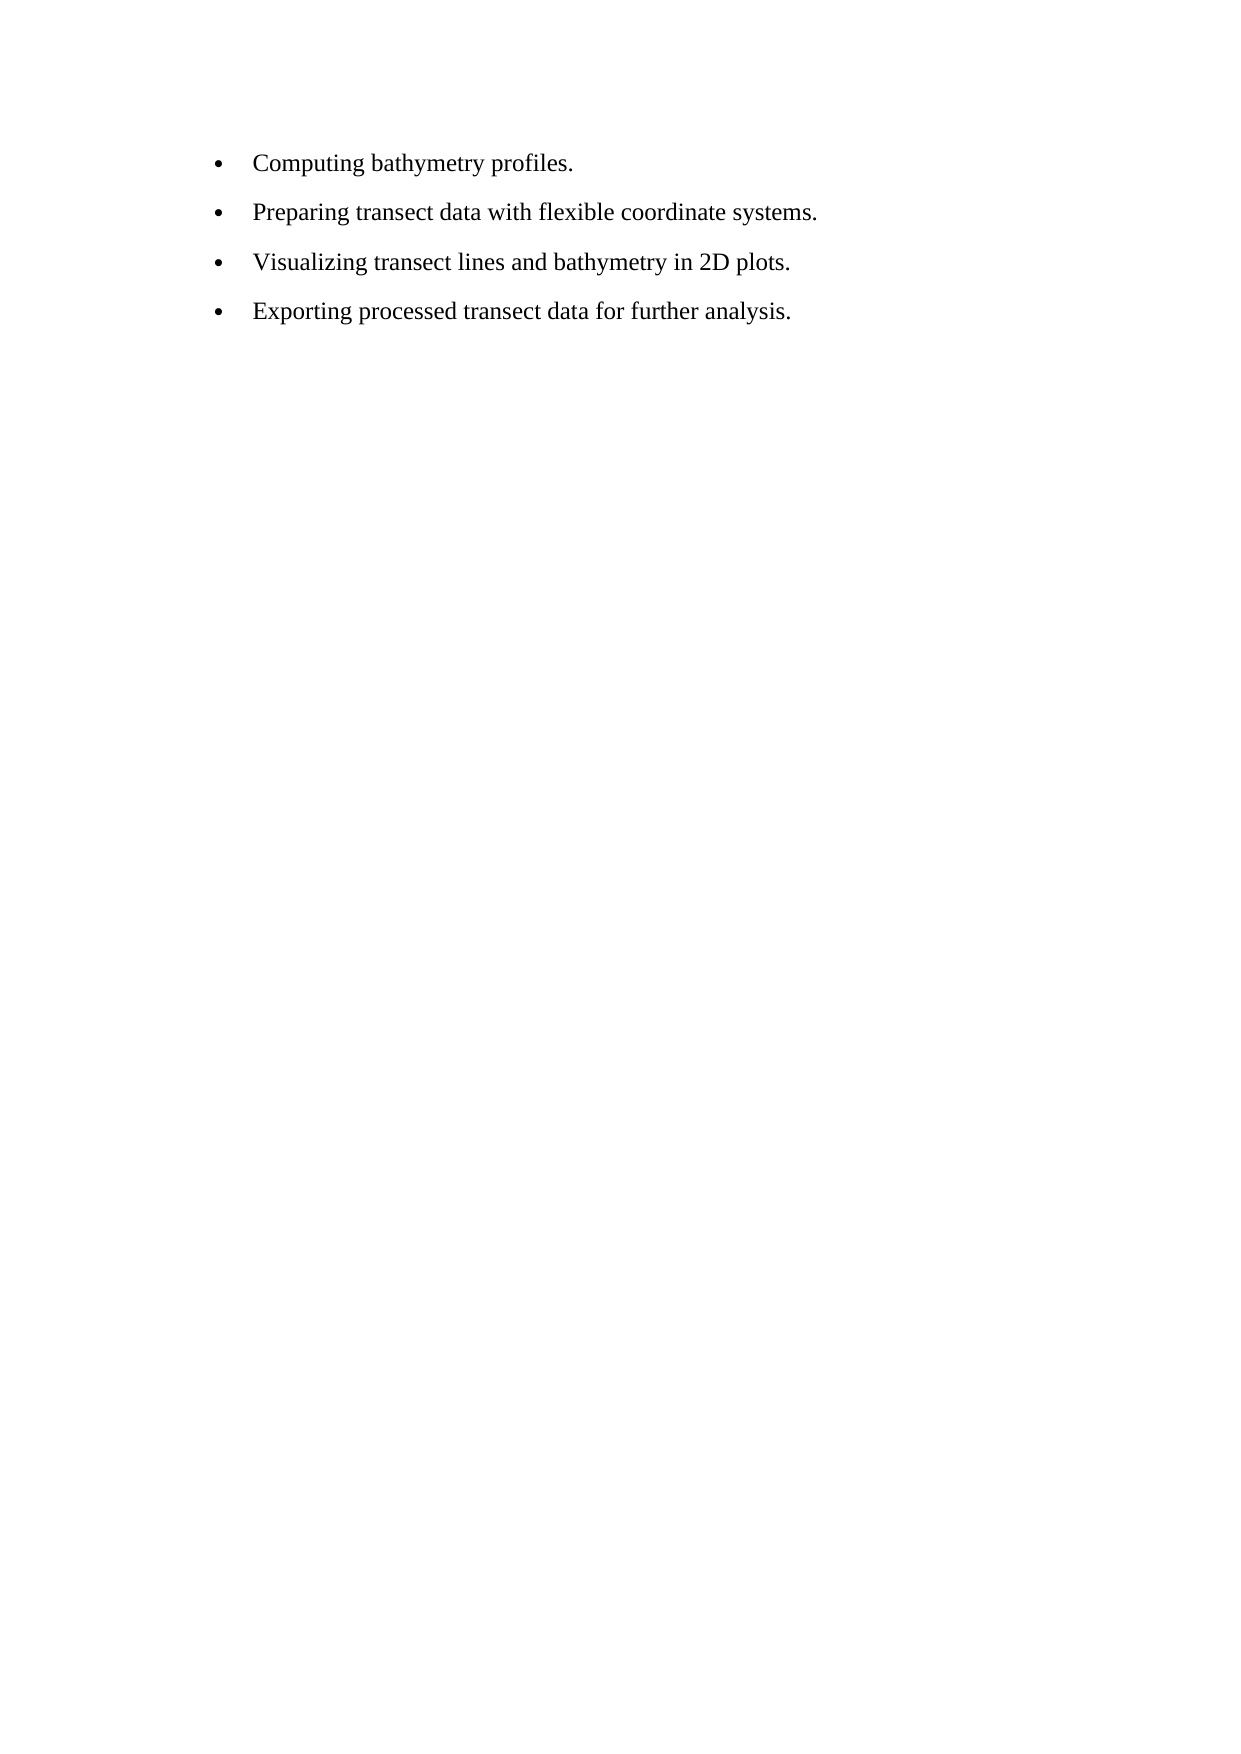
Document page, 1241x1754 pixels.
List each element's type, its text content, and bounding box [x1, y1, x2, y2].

list Visualizing transect lines and bathymetry in 2D plots. [215, 247, 1063, 276]
list Exporting processed transect data for further analysis. [215, 296, 1063, 325]
list Computing bathymetry profiles. [215, 148, 1063, 176]
list Preparing transect data with flexible coordinate systems. [215, 197, 1063, 226]
